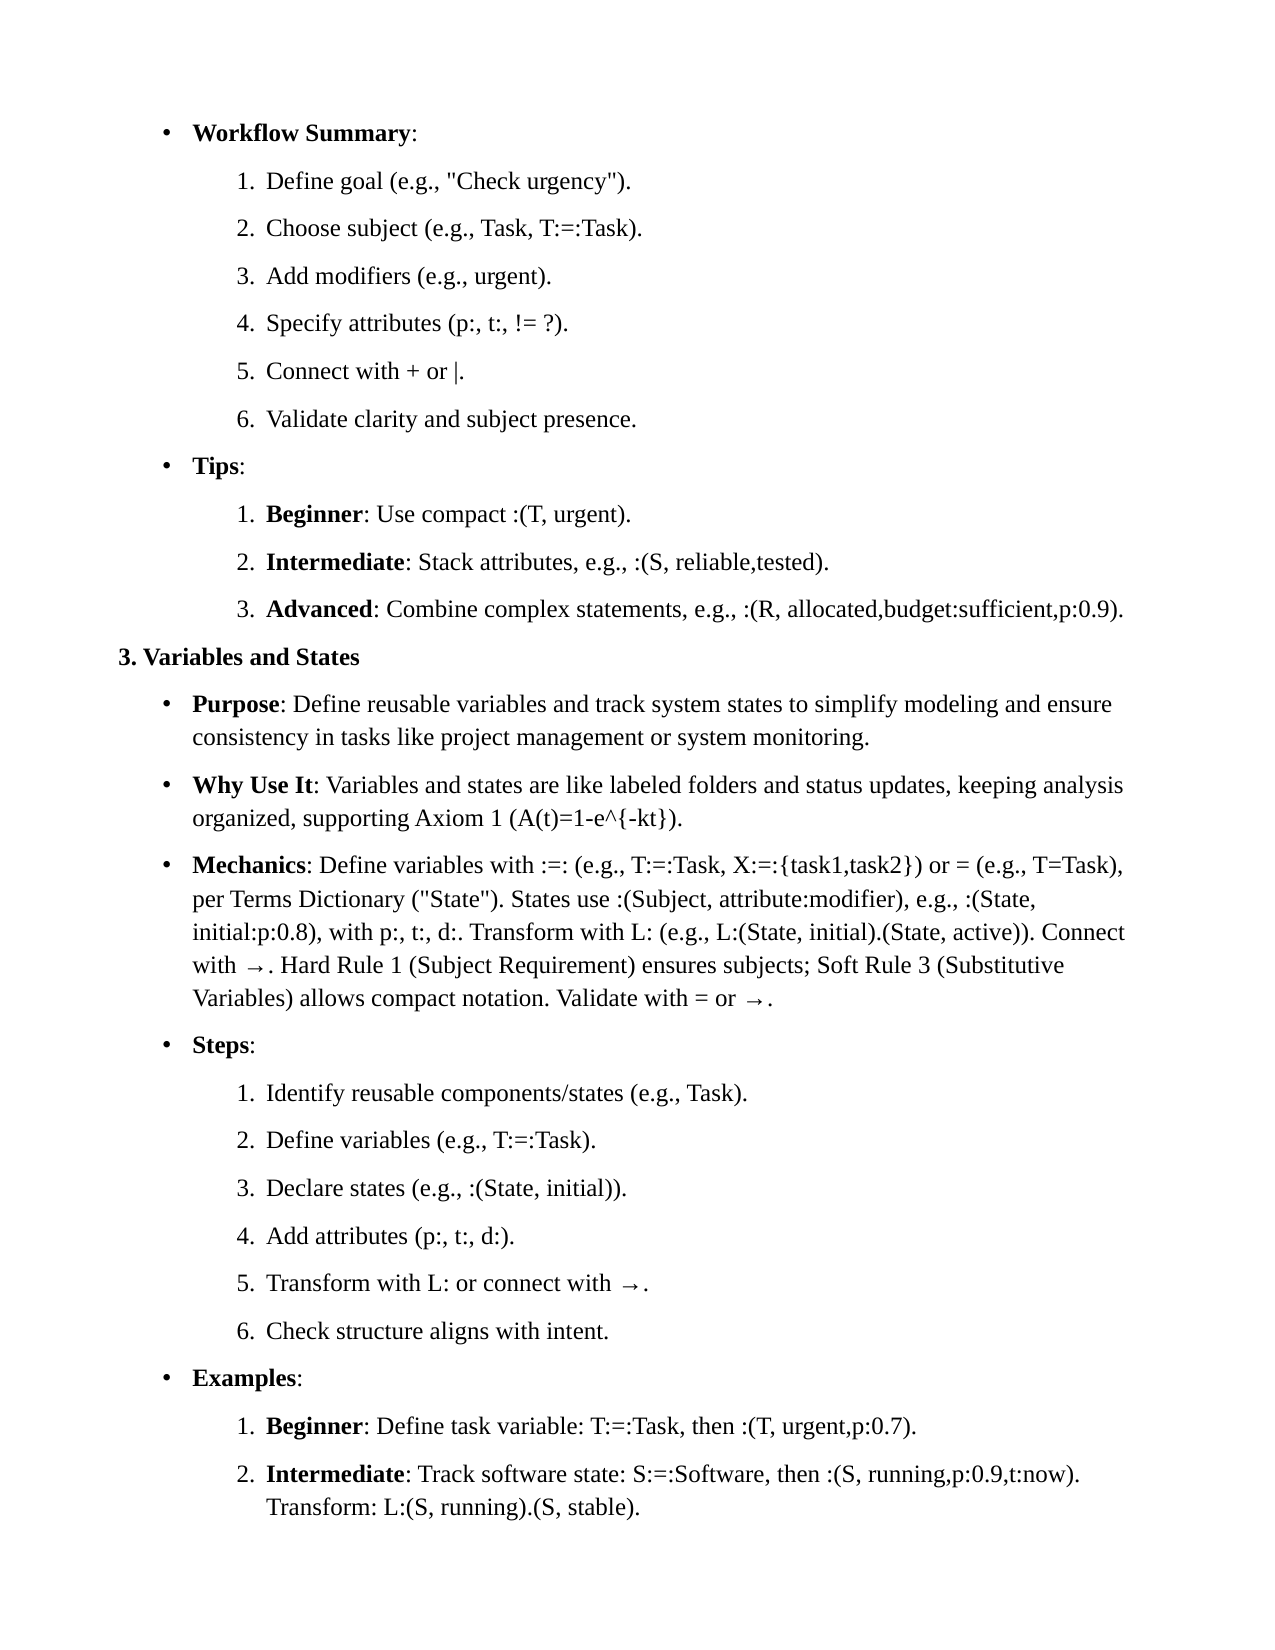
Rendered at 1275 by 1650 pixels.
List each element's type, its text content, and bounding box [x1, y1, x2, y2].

list Beginner: Define task variable: T:=:Task, then :(T, urgent,p:0.7). [236, 1411, 1157, 1440]
list Examples: [162, 1363, 1157, 1392]
list Specify attributes (p:, t:, != ?). [236, 308, 1157, 337]
list Beginner: Use compact :(T, urgent). [236, 499, 1157, 528]
list Define goal (e.g., "Check urgency"). [236, 166, 1157, 194]
list Purpose: Define reusable variables and track system states to simplify modeling and ensure consistency in tasks like project management or system monitoring. [162, 689, 1157, 751]
list Intermediate: Track software state: S:=:Software, then :(S, running,p:0.9,t:now). Transform: L:(S, running).(S, stable). [236, 1459, 1157, 1521]
list Connect with + or |. [236, 356, 1157, 385]
list Steps: [162, 1030, 1157, 1059]
list Check structure aligns with intent. [236, 1316, 1157, 1345]
text 3. Variables and States [118, 642, 1157, 671]
list Tips: [162, 451, 1157, 480]
list Add modifiers (e.g., urgent). [236, 261, 1157, 290]
list Choose subject (e.g., Task, T:=:Task). [236, 213, 1157, 242]
list Identify reusable components/states (e.g., Task). [236, 1078, 1157, 1107]
list Transform with L: or connect with →. [236, 1268, 1157, 1297]
list Declare states (e.g., :(State, initial)). [236, 1173, 1157, 1202]
list Intermediate: Stack attributes, e.g., :(S, reliable,tested). [236, 547, 1157, 575]
list Why Use It: Variables and states are like labeled folders and status updates, keeping analysis organized, supporting Axiom 1 (A(t)=1-e^{-kt}). [162, 770, 1157, 832]
list Define variables (e.g., T:=:Task). [236, 1126, 1157, 1154]
list Advanced: Combine complex statements, e.g., :(R, allocated,budget:sufficient,p:0.9). [236, 594, 1157, 623]
list Validate clarity and subject presence. [236, 404, 1157, 432]
list Workflow Summary: [162, 118, 1157, 147]
list Mechanics: Define variables with :=: (e.g., T:=:Task, X:=:{task1,task2}) or = (e.g., T=Task), per Terms Dictionary ("State"). States use :(Subject, attribute:modifier), e.g., :(State, initial:p:0.8), with p:, t:, d:. Transform with L: (e.g., L:(State, initial).(State, active)). Connect with →. Hard Rule 1 (Subject Requirement) ensures subjects; Soft Rule 3 (Substitutive Variables) allows compact notation. Validate with = or →. [162, 851, 1157, 1011]
list Add attributes (p:, t:, d:). [236, 1221, 1157, 1249]
